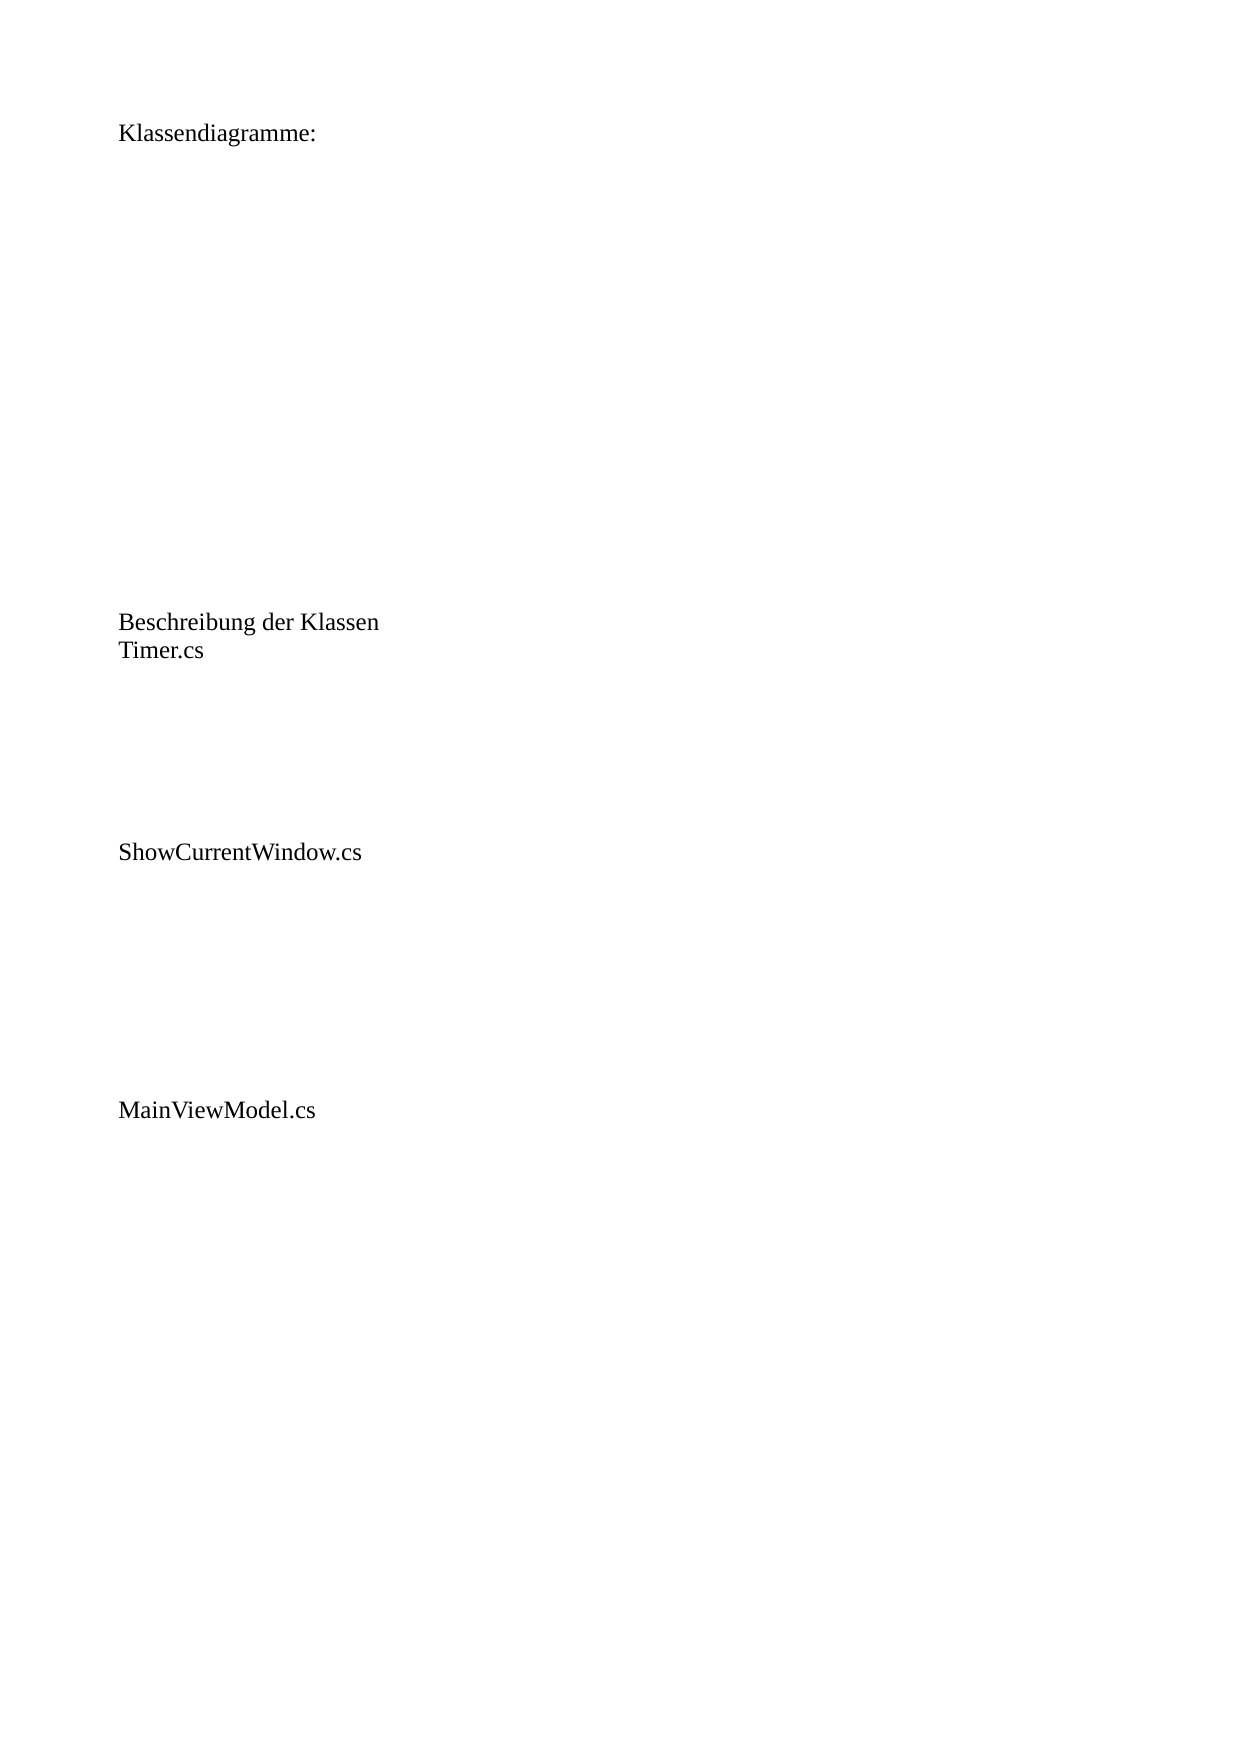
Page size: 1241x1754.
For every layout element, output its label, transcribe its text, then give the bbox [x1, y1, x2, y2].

text Timer.cs [118, 636, 1122, 664]
text Beschreibung der Klassen [118, 607, 1122, 636]
text Klassendiagramme: [118, 118, 1122, 147]
text ShowCurrentWindow.cs [118, 837, 1122, 866]
text MainViewModel.cs [118, 1096, 1122, 1124]
